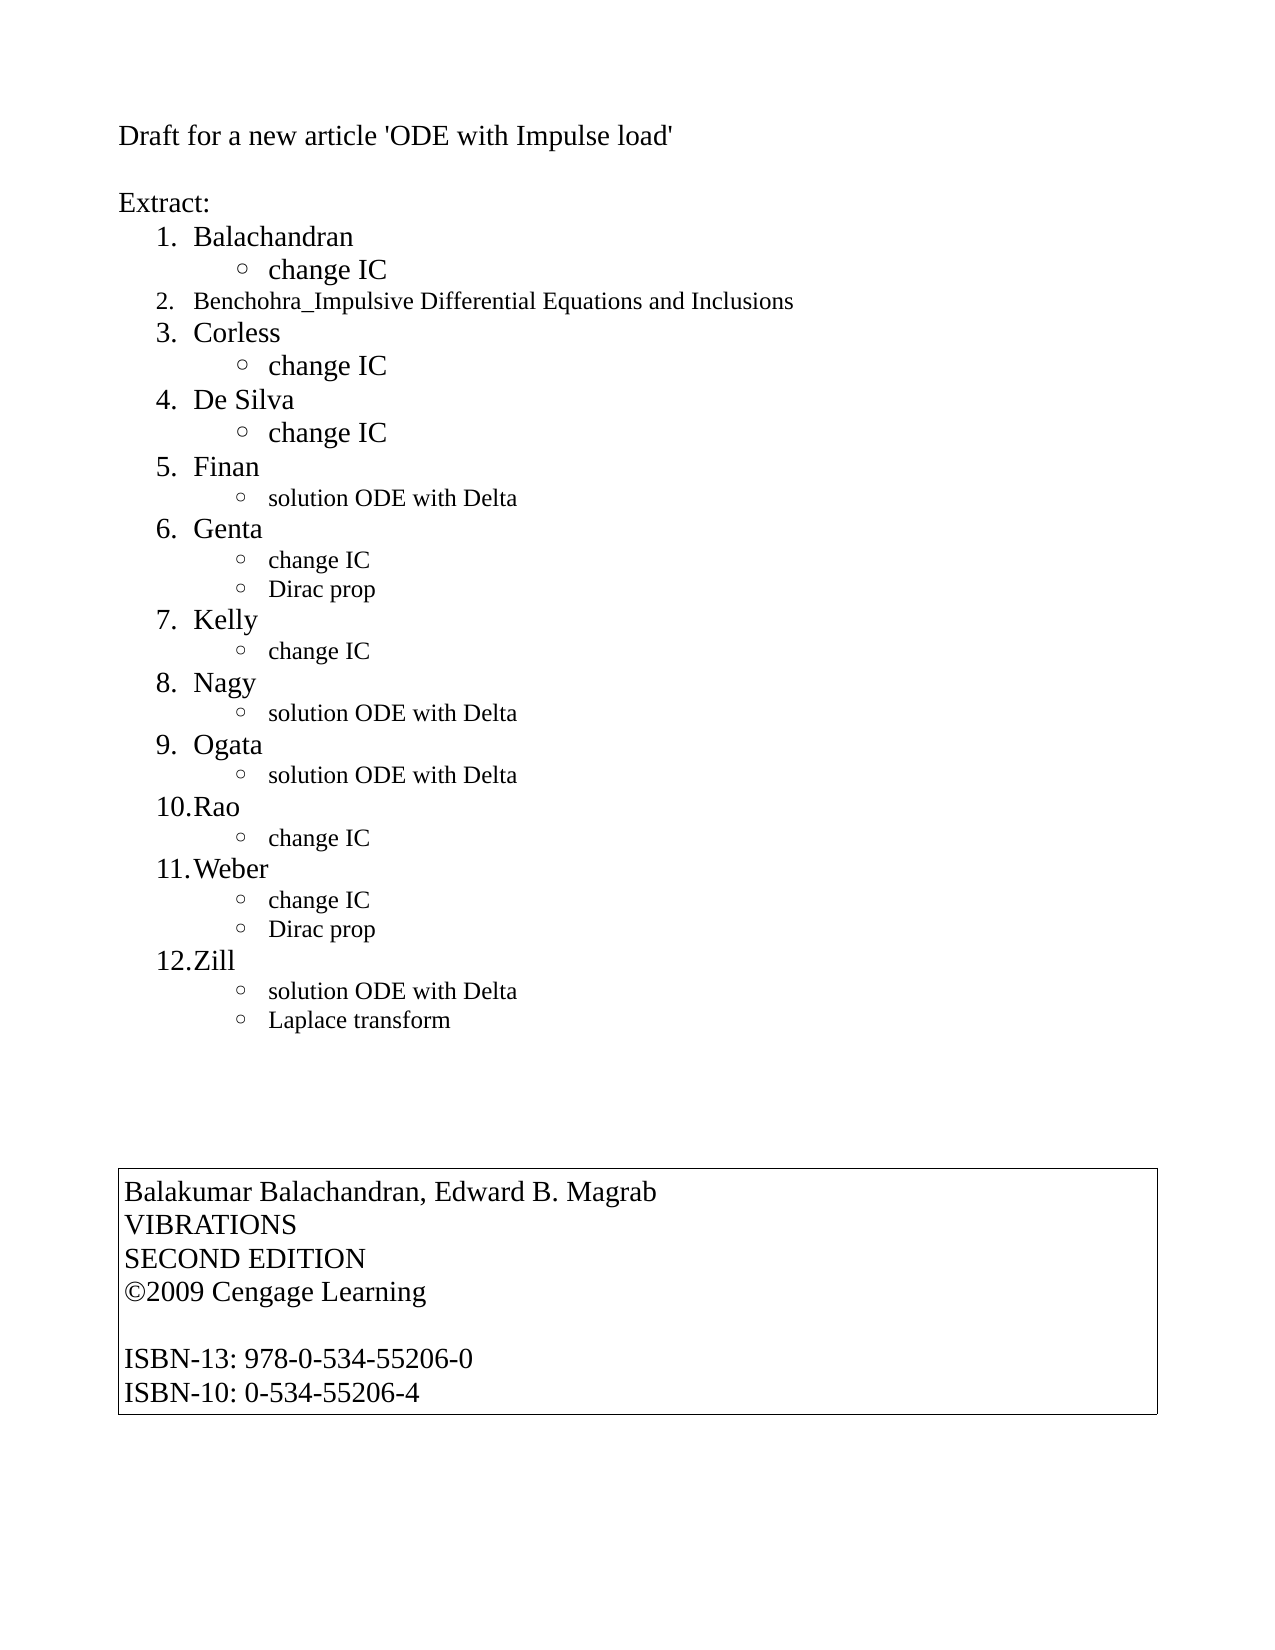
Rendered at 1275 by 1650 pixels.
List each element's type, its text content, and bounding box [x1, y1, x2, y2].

list Dirac prop [231, 914, 1157, 943]
list change IC [231, 823, 1157, 852]
list change IC [231, 348, 1157, 382]
list Rao [156, 789, 1157, 823]
list change IC [231, 885, 1157, 914]
list Weber [156, 852, 1157, 885]
list Corless [156, 315, 1157, 348]
list Finan [156, 449, 1157, 483]
list Ogata [156, 727, 1157, 761]
list change IC [231, 545, 1157, 574]
list solution ODE with Delta [231, 976, 1157, 1005]
list Laplace transform [231, 1005, 1157, 1034]
list De Silva [156, 382, 1157, 415]
list solution ODE with Delta [231, 761, 1157, 789]
list Balachandran [156, 219, 1157, 252]
list Zill [156, 943, 1157, 976]
list solution ODE with Delta [231, 698, 1157, 727]
text Extract: [118, 185, 1157, 219]
list Genta [156, 511, 1157, 545]
table_header Balakumar Balachandran, Edward B. Magrab VIBRATIONS SECOND EDITION ©2009 Cengage Learning ISBN-13: 978-0-534-55206-0 ISBN-10: 0-534-55206-4 [119, 1169, 1157, 1414]
text Draft for a new article 'ODE with Impulse load' [118, 118, 1157, 152]
list Dirac prop [231, 574, 1157, 602]
list change IC [231, 636, 1157, 665]
list change IC [231, 252, 1157, 286]
list Nagy [156, 665, 1157, 698]
list solution ODE with Delta [231, 483, 1157, 511]
list change IC [231, 415, 1157, 449]
list Benchohra_Impulsive Differential Equations and Inclusions [156, 286, 1157, 315]
list Kelly [156, 602, 1157, 636]
